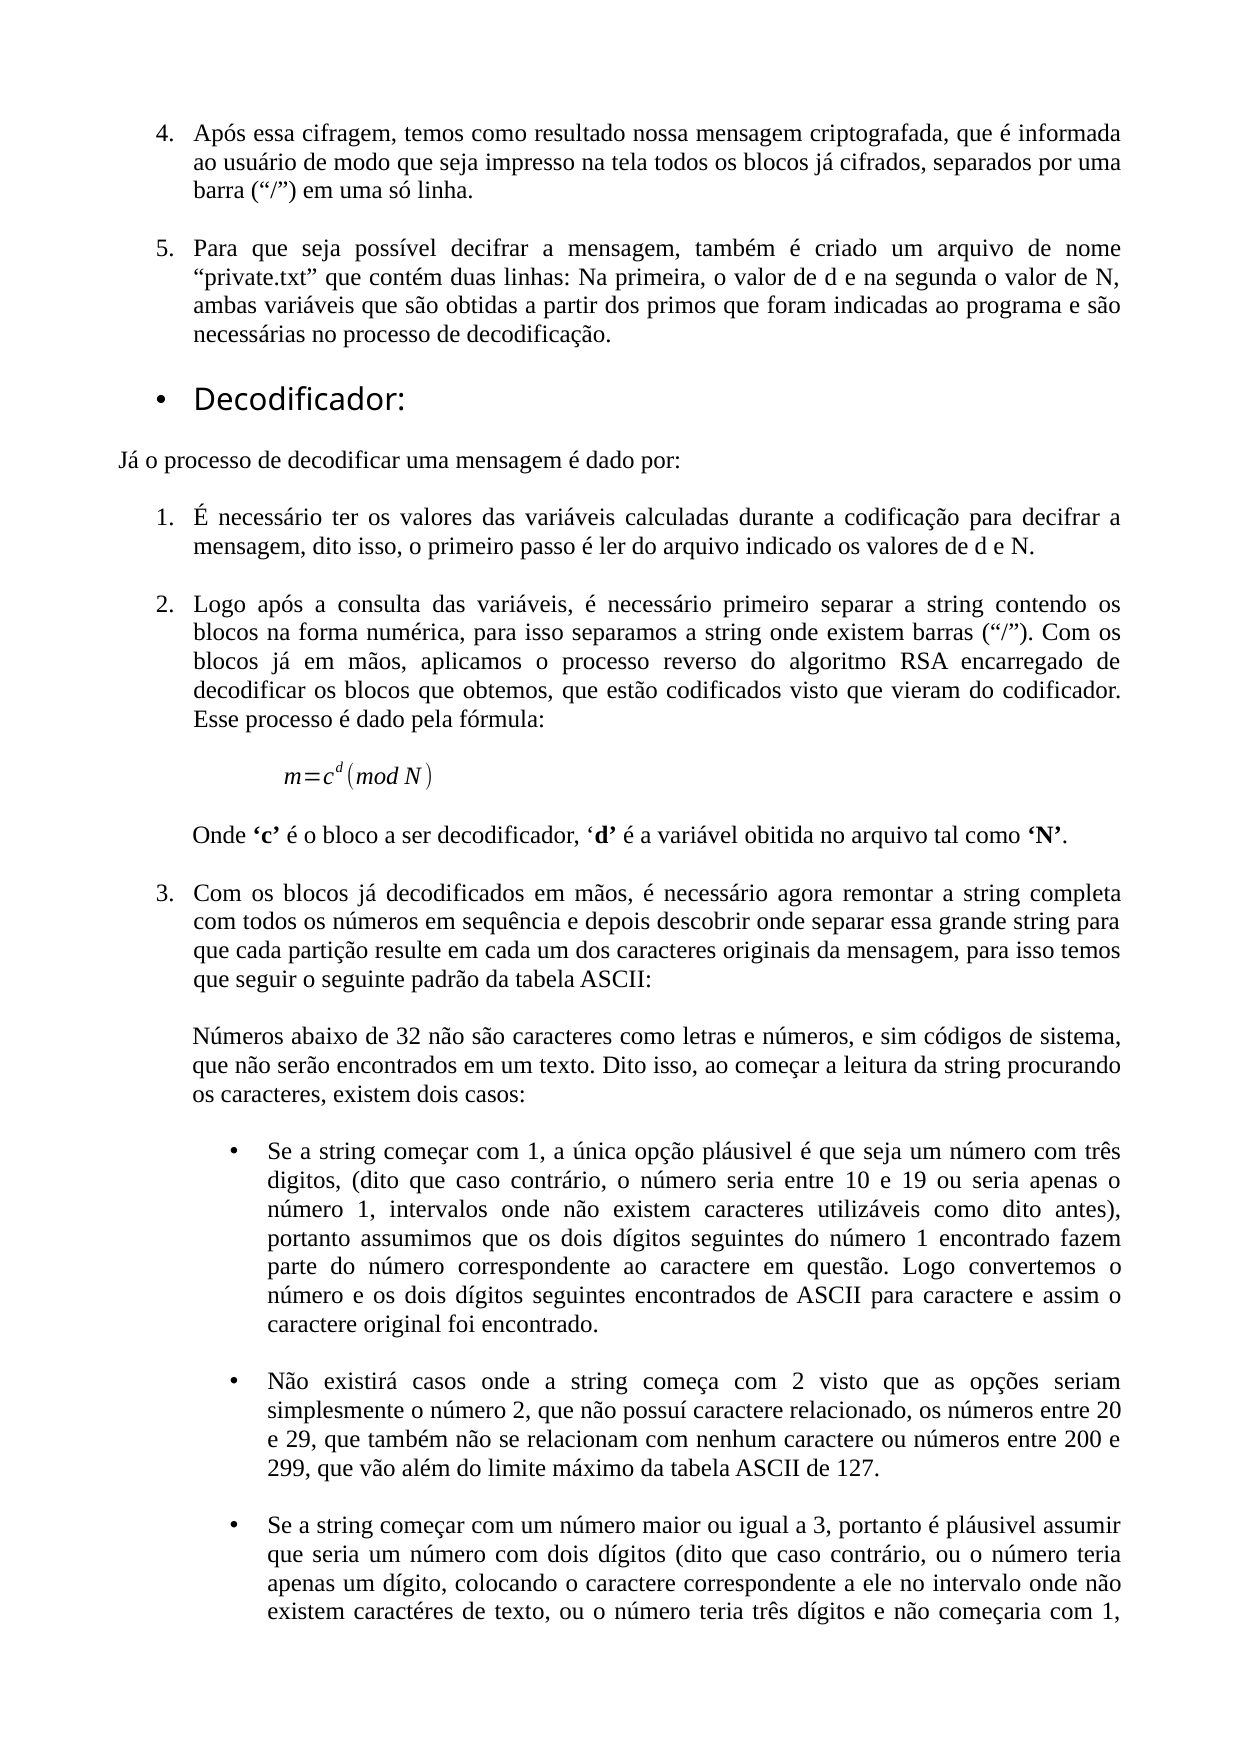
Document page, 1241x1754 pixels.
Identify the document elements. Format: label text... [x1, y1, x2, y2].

list Decodificador: [156, 377, 1122, 419]
list Logo após a consulta das variáveis, é necessário primeiro separar a string contendo os blocos na forma numérica, para isso separamos a string onde existem barras (“/”). Com os blocos já em mãos, aplicamos o processo reverso do algoritmo RSA encarregado de decodificar os blocos que obtemos, que estão codificados visto que vieram do codificador. Esse processo é dado pela fórmula: [156, 589, 1122, 732]
list Com os blocos já decodificados em mãos, é necessário agora remontar a string completa com todos os números em sequência e depois descobrir onde separar essa grande string para que cada partição resulte em cada um dos caracteres originais da mensagem, para isso temos que seguir o seguinte padrão da tabela ASCII: [156, 878, 1122, 993]
list Se a string começar com 1, a única opção pláusivel é que seja um número com três digitos, (dito que caso contrário, o número seria entre 10 e 19 ou seria apenas o número 1, intervalos onde não existem caracteres utilizáveis como dito antes), portanto assumimos que os dois dígitos seguintes do número 1 encontrado fazem parte do número correspondente ao caractere em questão. Logo convertemos o número e os dois dígitos seguintes encontrados de ASCII para caractere e assim o caractere original foi encontrado. [229, 1136, 1122, 1338]
list Após essa cifragem, temos como resultado nossa mensagem criptografada, que é informada ao usuário de modo que seja impresso na tela todos os blocos já cifrados, separados por uma barra (“/”) em uma só linha. [156, 118, 1122, 204]
text Já o processo de decodificar uma mensagem é dado por: [118, 445, 1122, 474]
list Não existirá casos onde a string começa com 2 visto que as opções seriam simplesmente o número 2, que não possuí caractere relacionado, os números entre 20 e 29, que também não se relacionam com nenhum caractere ou números entre 200 e 299, que vão além do limite máximo da tabela ASCII de 127. [229, 1366, 1122, 1481]
list Se a string começar com um número maior ou igual a 3, portanto é pláusivel assumir que seria um número com dois dígitos (dito que caso contrário, ou o número teria apenas um dígito, colocando o caractere correspondente a ele no intervalo onde não existem caractéres de texto, ou o número teria três dígitos e não começaria com 1, [229, 1510, 1122, 1625]
text Números abaixo de 32 não são caracteres como letras e números, e sim códigos de sistema, que não serão encontrados em um texto. Dito isso, ao começar a leitura da string procurando os caracteres, existem dois casos: [192, 1021, 1122, 1108]
list Para que seja possível decifrar a mensagem, também é criado um arquivo de nome “private.txt” que contém duas linhas: Na primeira, o valor de d e na segunda o valor de N, ambas variáveis que são obtidas a partir dos primos que foram indicadas ao programa e são necessárias no processo de decodificação. [156, 233, 1122, 348]
list É necessário ter os valores das variáveis calculadas durante a codificação para decifrar a mensagem, dito isso, o primeiro passo é ler do arquivo indicado os valores de d e N. [156, 502, 1122, 560]
text Onde ‘c’ é o bloco a ser decodificador, ‘d’ é a variável obitida no arquivo tal como ‘N’. [192, 820, 1122, 849]
